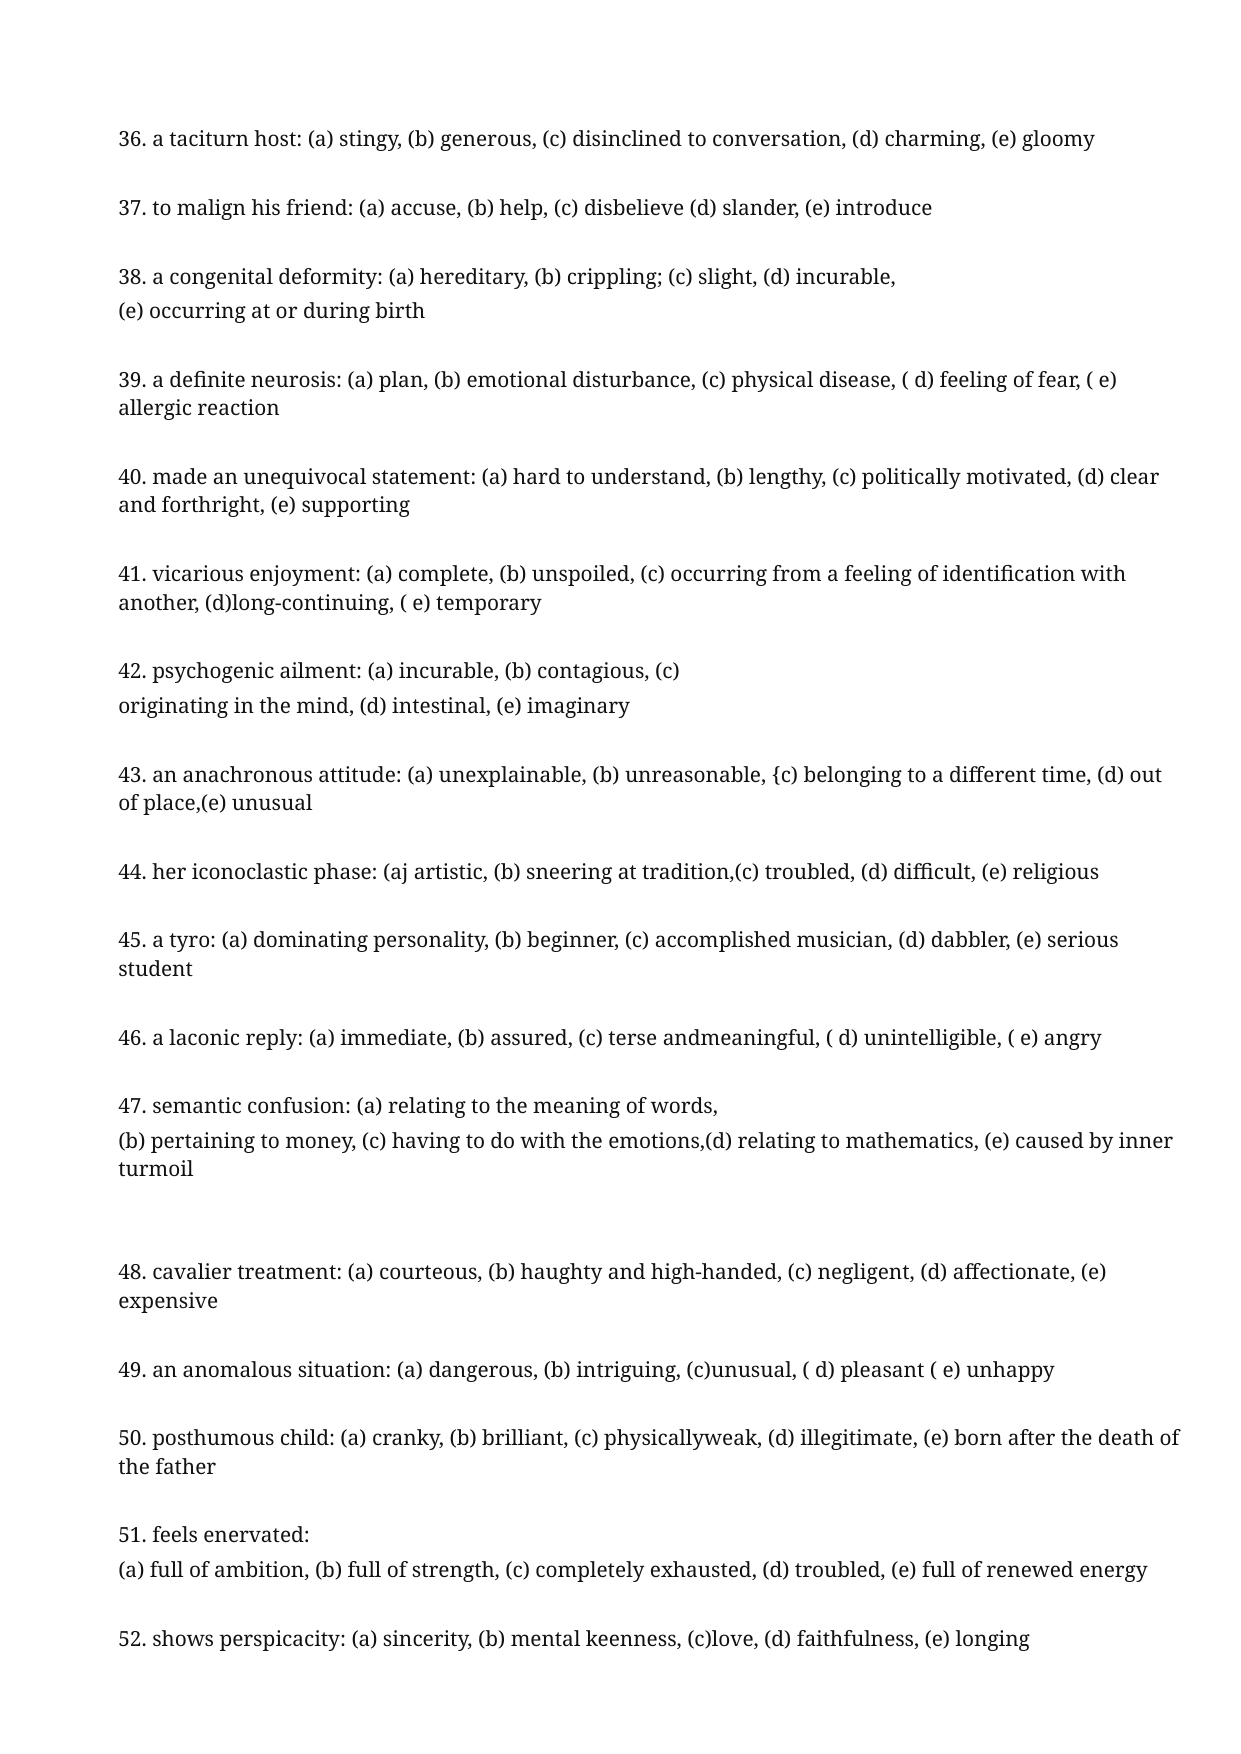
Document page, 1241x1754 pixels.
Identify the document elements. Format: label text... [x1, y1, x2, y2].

text originating in the mind, (d) intestinal, (e) imaginary [118, 691, 1181, 719]
text 38. a congenital deformity: (a) hereditary, (b) crippling; (c) slight, (d) incurable, [118, 262, 1181, 290]
text 48. cavalier treatment: (a) courteous, (b) haughty and high-handed, (c) negligent, (d) affectionate, (e) expensive [118, 1257, 1181, 1314]
text (a) full of ambition, (b) full of strength, (c) completely exhausted, (d) troubled, (e) full of renewed energy [118, 1555, 1181, 1583]
text 43. an anachronous attitude: (a) unexplainable, (b) unreasonable, {c) belonging to a different time, (d) out of place,(e) unusual [118, 760, 1181, 817]
text 45. a tyro: (a) dominating personality, (b) beginner, (c) accomplished musician, (d) dabbler, (e) serious student [118, 926, 1181, 982]
text 51. feels enervated: [118, 1521, 1181, 1549]
text (b) pertaining to money, (c) having to do with the emotions,(d) relating to mathematics, (e) caused by inner turmoil [118, 1126, 1181, 1183]
text 44. her iconoclastic phase: (aj artistic, (b) sneering at tradition,(c) troubled, (d) difficult, (e) religious [118, 857, 1181, 885]
text 36. a taciturn host: (a) stingy, (b) generous, (c) disinclined to conversation, (d) charming, (e) gloomy [118, 124, 1181, 153]
text 47. semantic confusion: (a) relating to the meaning of words, [118, 1092, 1181, 1120]
text 46. a laconic reply: (a) immediate, (b) assured, (c) terse andmeaningful, ( d) unintelligible, ( e) angry [118, 1023, 1181, 1051]
text 41. vicarious enjoyment: (a) complete, (b) unspoiled, (c) occurring from a feeling of identification with another, (d)long-continuing, ( e) temporary [118, 559, 1181, 616]
text 42. psychogenic ailment: (a) incurable, (b) contagious, (c) [118, 657, 1181, 685]
text 50. posthumous child: (a) cranky, (b) brilliant, (c) physicallyweak, (d) illegitimate, (e) born after the death of the father [118, 1423, 1181, 1480]
text 40. made an unequivocal statement: (a) hard to understand, (b) lengthy, (c) politically motivated, (d) clear and forthright, (e) supporting [118, 462, 1181, 519]
text 49. an anomalous situation: (a) dangerous, (b) intriguing, (c)unusual, ( d) pleasant ( e) unhappy [118, 1355, 1181, 1383]
text 52. shows perspicacity: (a) sincerity, (b) mental keenness, (c)love, (d) faithfulness, (e) longing [118, 1624, 1181, 1652]
text 37. to malign his friend: (a) accuse, (b) help, (c) disbelieve (d) slander, (e) introduce [118, 193, 1181, 222]
text 39. a definite neurosis: (a) plan, (b) emotional disturbance, (c) physical disease, ( d) feeling of fear, ( e) allergic reaction [118, 365, 1181, 422]
text (e) occurring at or during birth [118, 296, 1181, 325]
